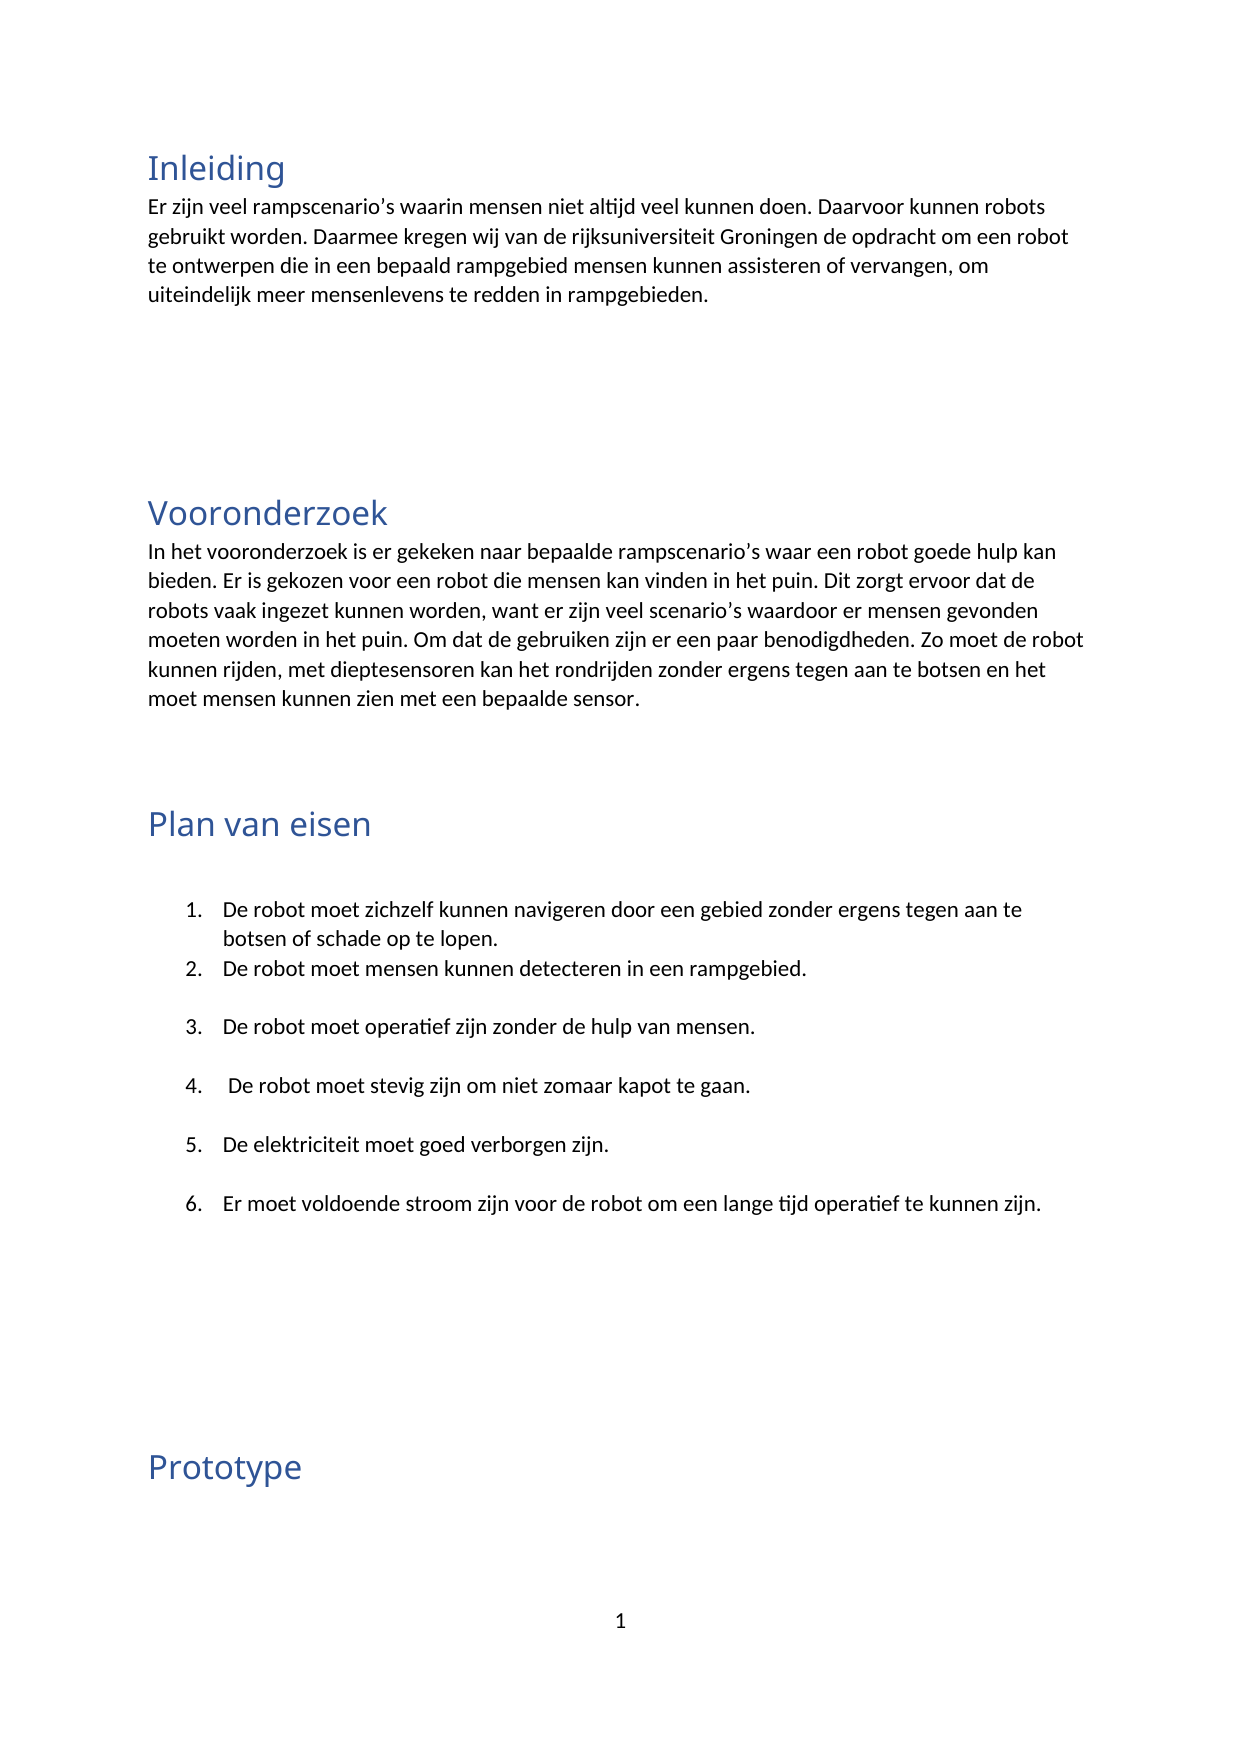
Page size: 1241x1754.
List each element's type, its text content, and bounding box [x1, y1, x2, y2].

subtitle Vooronderzoek [148, 490, 1093, 535]
list Er moet voldoende stroom zijn voor de robot om een lange tijd operatief te kunnen zijn. [185, 1189, 1093, 1217]
subtitle Plan van eisen [148, 801, 1093, 847]
text In het vooronderzoek is er gekeken naar bepaalde rampscenario’s waar een robot goede hulp kan bieden. Er is gekozen voor een robot die mensen kan vinden in het puin. Dit zorgt ervoor dat de robots vaak ingezet kunnen worden, want er zijn veel scenario’s waardoor er mensen gevonden moeten worden in het puin. Om dat de gebruiken zijn er een paar benodigdheden. Zo moet de robot kunnen rijden, met dieptesensoren kan het rondrijden zonder ergens tegen aan te botsen en het moet mensen kunnen zien met een bepaalde sensor. [148, 537, 1093, 712]
list De elektriciteit moet goed verborgen zijn. [185, 1130, 1093, 1158]
subtitle Prototype [148, 1444, 1093, 1489]
text Er zijn veel rampscenario’s waarin mensen niet altijd veel kunnen doen. Daarvoor kunnen robots gebruikt worden. Daarmee kregen wij van de rijksuniversiteit Groningen de opdracht om een robot te ontwerpen die in een bepaald rampgebied mensen kunnen assisteren of vervangen, om uiteindelijk meer mensenlevens te redden in rampgebieden. [148, 192, 1093, 308]
subtitle Inleiding [148, 145, 1093, 190]
list De robot moet zichzelf kunnen navigeren door een gebied zonder ergens tegen aan te botsen of schade op te lopen. [185, 895, 1093, 952]
list De robot moet operatief zijn zonder de hulp van mensen. [185, 1012, 1093, 1040]
list De robot moet mensen kunnen detecteren in een rampgebied. [185, 954, 1093, 982]
list De robot moet stevig zijn om niet zomaar kapot te gaan. [185, 1071, 1093, 1099]
